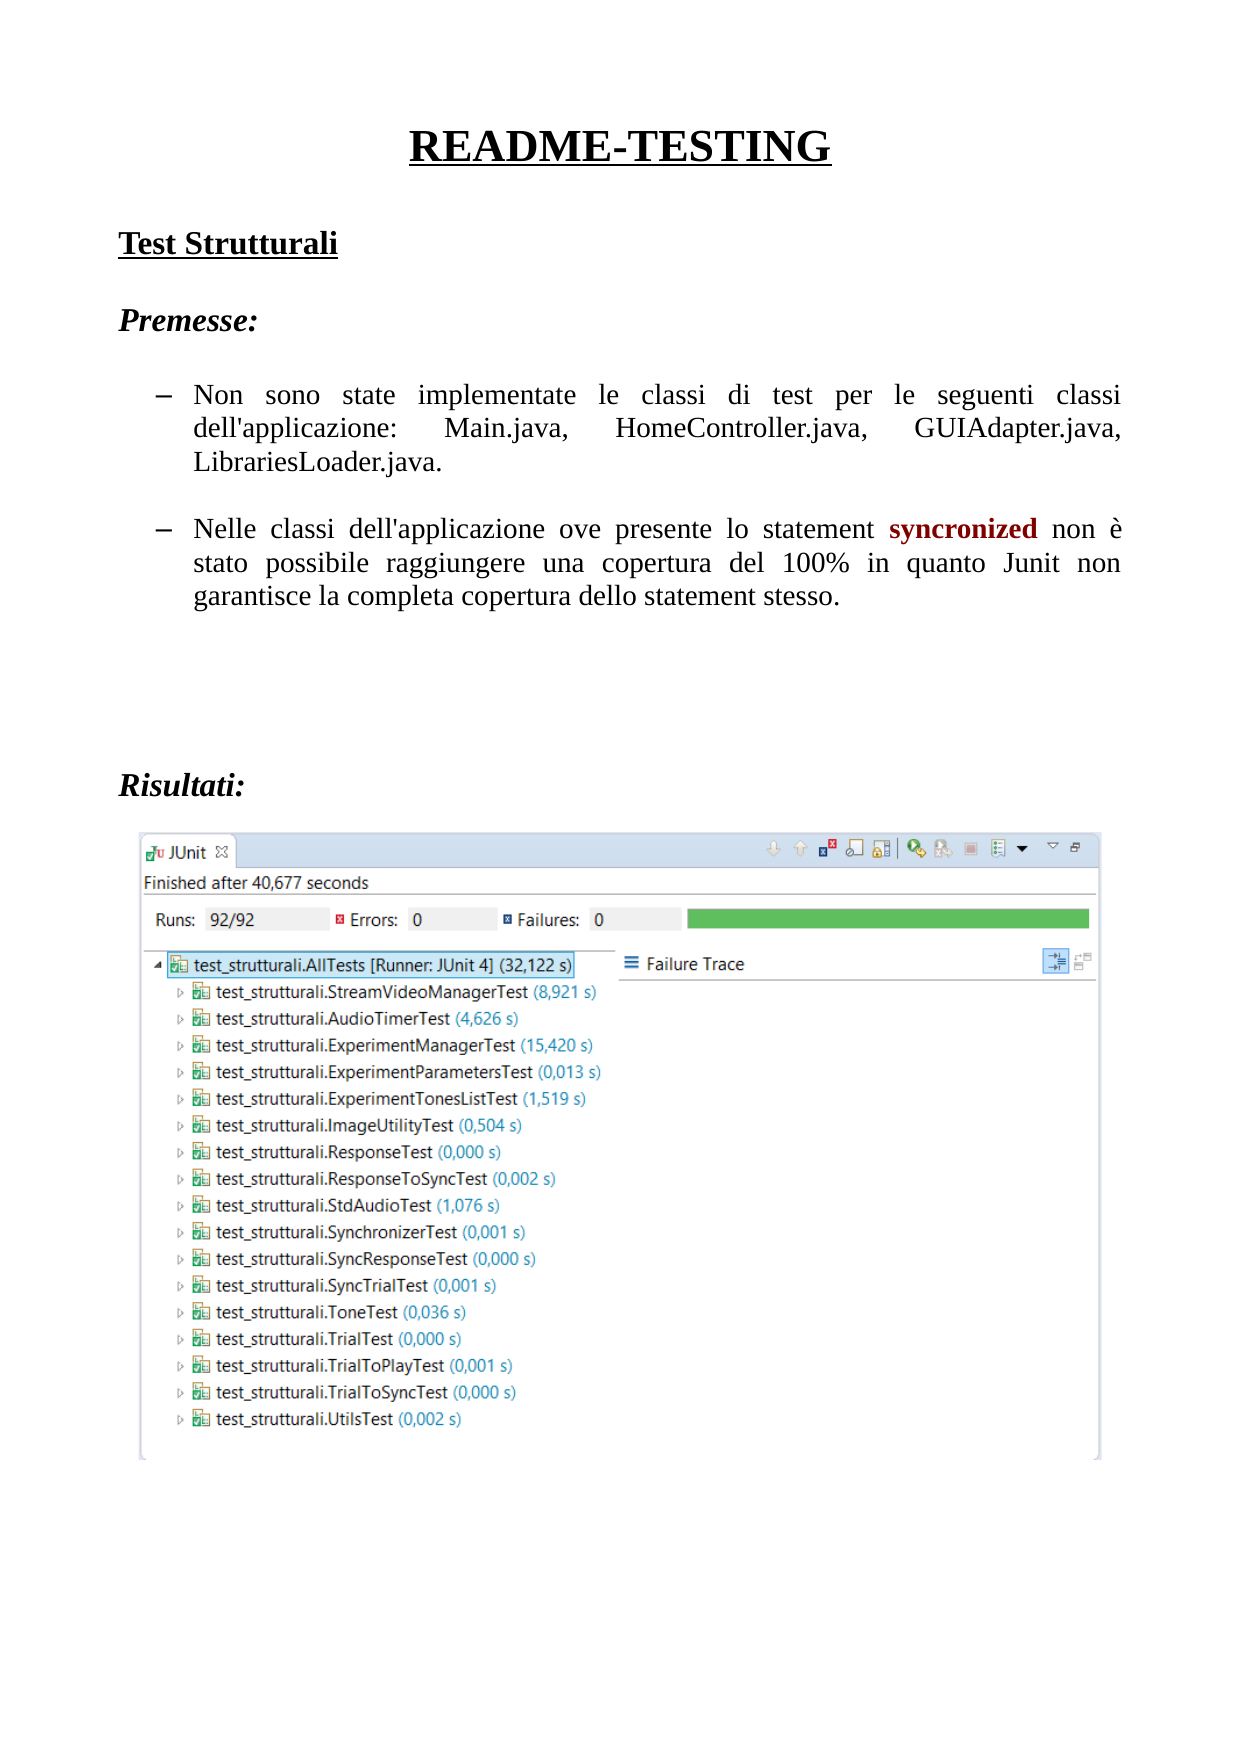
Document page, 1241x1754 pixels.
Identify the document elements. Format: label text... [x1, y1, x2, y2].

picture [138, 832, 1102, 1460]
list Non sono state implementate le classi di test per le seguenti classi dell'applicazione: Main.java, HomeController.java, GUIAdapter.java, LibrariesLoader.java. [156, 377, 1122, 478]
text Test Strutturali [118, 223, 1122, 262]
text Premesse: [118, 300, 1122, 338]
list Nelle classi dell'applicazione ove presente lo statement syncronized non è stato possibile raggiungere una copertura del 100% in quanto Junit non garantisce la completa copertura dello statement stesso. [156, 511, 1122, 612]
text Risultati: [118, 765, 1122, 803]
text README-TESTING [118, 118, 1122, 171]
